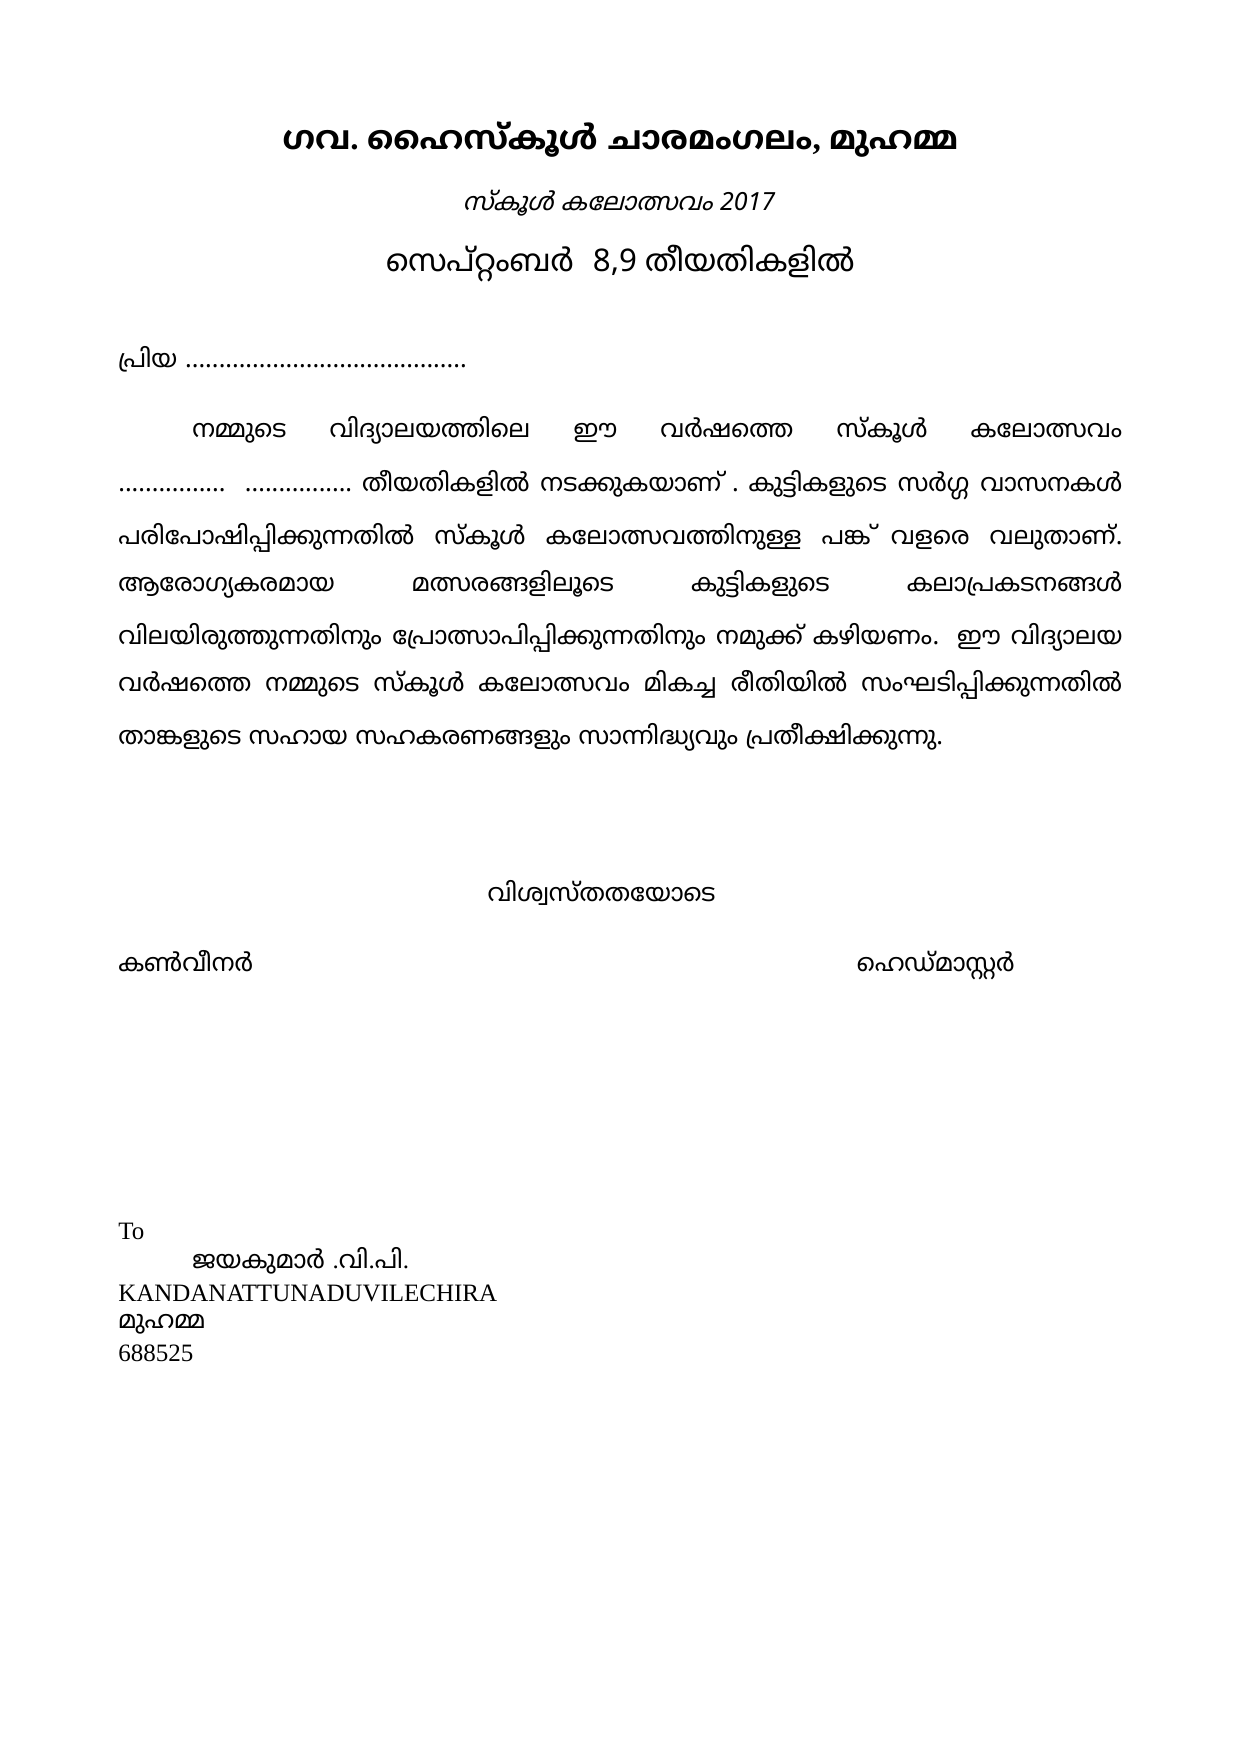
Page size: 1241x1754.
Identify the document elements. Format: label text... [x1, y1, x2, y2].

text പ്രിയ .......................................... [118, 341, 1122, 377]
text മുഹമ്മ [118, 1307, 1122, 1338]
text സെപ്റ്റംബര്‍ 8,9 തീയതികളില്‍ [118, 238, 1122, 284]
text കണ്‍വീനര്‍ ഹെഡ്‌മാസ്റ്റര്‍ [118, 945, 1122, 981]
text KANDANATTUNADUVILECHIRA [118, 1278, 1122, 1307]
text സ്കൂള്‍ കലോത്സവം 2017 [118, 184, 1122, 220]
text 688525 [118, 1338, 1122, 1367]
text ജയകുമാര്‍ .വി.പി. [118, 1245, 1122, 1278]
text വിശ്വസ്തതയോടെ [118, 874, 1122, 911]
text നമ്മുടെ വിദ്യാലയത്തിലെ ഈ വര്‍ഷത്തെ സ്കൂള്‍ കലോത്സവം ................ ................ തീയതികളില്‍ നടക്കുകയാണ് . കുട്ടികളുടെ സര്‍ഗ്ഗ വാസനകള്‍ പരിപോഷിപ്പിക്കുന്നതില്‍ സ്കൂള്‍ കലോത്സവത്തിനുള്ള പങ്ക് വളരെ വലുതാണ്. ആരോഗ്യകരമായ മത്സരങ്ങളിലൂടെ കുട്ടികളുടെ കലാപ്രകടനങ്ങള്‍ വിലയിരുത്തുന്നതിനും പ്രോത്സാപിപ്പിക്കുന്നതിനും നമുക്ക് കഴിയണം. ഈ വിദ്യാലയ വര്‍ഷത്തെ നമ്മുടെ സ്കൂള്‍ കലോത്സവം മികച്ച രീതിയില്‍ സംഘടിപ്പിക്കുന്നതില്‍ താങ്കളുടെ സഹായ സഹകരണങ്ങളും സാന്നിദ്ധ്യവും പ്രതീക്ഷിക്കുന്നു. [118, 411, 1122, 754]
text ‌‌ [118, 806, 1122, 840]
text ഗവ. ഹൈസ്കൂള്‍ ചാരമംഗലം, മുഹമ്മ [118, 118, 1122, 162]
text To [118, 1216, 1122, 1245]
